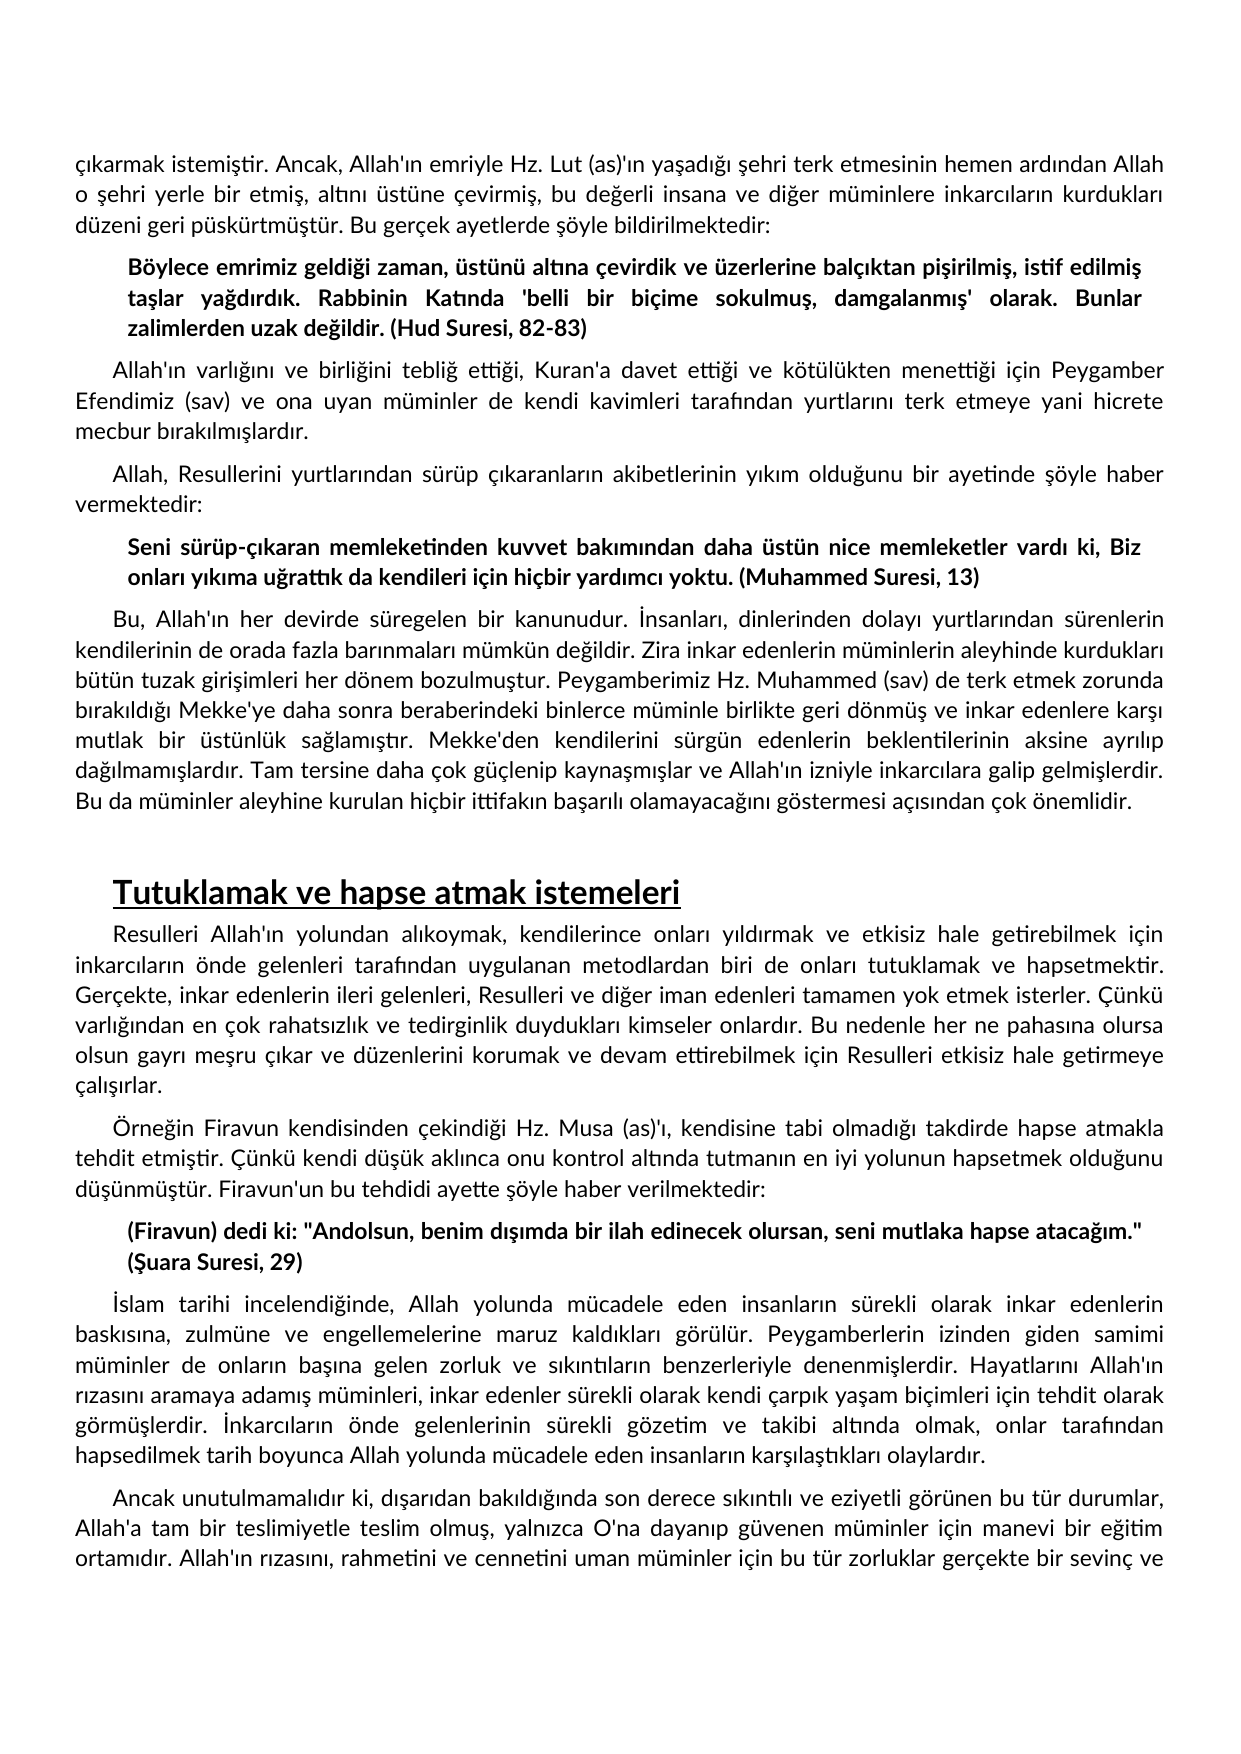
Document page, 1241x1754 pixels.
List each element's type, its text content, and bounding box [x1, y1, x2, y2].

text Allah'ın varlığını ve birliğini tebliğ ettiği, Kuran'a davet ettiği ve kötülükten menettiği için Peygamber Efendimiz (sav) ve ona uyan müminler de kendi kavimleri tarafından yurtlarını terk etmeye yani hicrete mecbur bırakılmışlardır. [75, 356, 1165, 444]
text çıkarmak istemiştir. Ancak, Allah'ın emriyle Hz. Lut (as)'ın yaşadığı şehri terk etmesinin hemen ardından Allah o şehri yerle bir etmiş, altını üstüne çevirmiş, bu değerli insana ve diğer müminlere inkarcıların kurdukları düzeni geri püskürtmüştür. Bu gerçek ayetlerde şöyle bildirilmektedir: [75, 150, 1165, 238]
text İslam tarihi incelendiğinde, Allah yolunda mücadele eden insanların sürekli olarak inkar edenlerin baskısına, zulmüne ve engellemelerine maruz kaldıkları görülür. Peygamberlerin izinden giden samimi müminler de onların başına gelen zorluk ve sıkıntıların benzerleriyle denenmişlerdir. Hayatlarını Allah'ın rızasını aramaya adamış müminleri, inkar edenler sürekli olarak kendi çarpık yaşam biçimleri için tehdit olarak görmüşlerdir. İnkarcıların önde gelenlerinin sürekli gözetim ve takibi altında olmak, onlar tarafından hapsedilmek tarih boyunca Allah yolunda mücadele eden insanların karşılaştıkları olaylardır. [75, 1290, 1165, 1468]
text Allah, Resullerini yurtlarından sürüp çıkaranların akibetlerinin yıkım olduğunu bir ayetinde şöyle haber vermektedir: [75, 459, 1165, 517]
text (Firavun) dedi ki: "Andolsun, benim dışımda bir ilah edinecek olursan, seni mutlaka hapse atacağım." (Şuara Suresi, 29) [127, 1217, 1143, 1275]
text Ancak unutulmamalıdır ki, dışarıdan bakıldığında son derece sıkıntılı ve eziyetli görünen bu tür durumlar, Allah'a tam bir teslimiyetle teslim olmuş, yalnızca O'na dayanıp güvenen müminler için manevi bir eğitim ortamıdır. Allah'ın rızasını, rahmetini ve cennetini uman müminler için bu tür zorluklar gerçekte bir sevinç ve [75, 1484, 1165, 1572]
text Resulleri Allah'ın yolundan alıkoymak, kendilerince onları yıldırmak ve etkisiz hale getirebilmek için inkarcıların önde gelenleri tarafından uygulanan metodlardan biri de onları tutuklamak ve hapsetmektir. Gerçekte, inkar edenlerin ileri gelenleri, Resulleri ve diğer iman edenleri tamamen yok etmek isterler. Çünkü varlığından en çok rahatsızlık ve tedirginlik duydukları kimseler onlardır. Bu nedenle her ne pahasına olursa olsun gayrı meşru çıkar ve düzenlerini korumak ve devam ettirebilmek için Resulleri etkisiz hale getirmeye çalışırlar. [75, 920, 1165, 1099]
text Örneğin Firavun kendisinden çekindiği Hz. Musa (as)'ı, kendisine tabi olmadığı takdirde hapse atmakla tehdit etmiştir. Çünkü kendi düşük aklınca onu kontrol altında tutmanın en iyi yolunun hapsetmek olduğunu düşünmüştür. Firavun'un bu tehdidi ayette şöyle haber verilmektedir: [75, 1114, 1165, 1202]
text Bu, Allah'ın her devirde süregelen bir kanunudur. İnsanları, dinlerinden dolayı yurtlarından sürenlerin kendilerinin de orada fazla barınmaları mümkün değildir. Zira inkar edenlerin müminlerin aleyhinde kurdukları bütün tuzak girişimleri her dönem bozulmuştur. Peygamberimiz Hz. Muhammed (sav) de terk etmek zorunda bırakıldığı Mekke'ye daha sonra beraberindeki binlerce müminle birlikte geri dönmüş ve inkar edenlere karşı mutlak bir üstünlük sağlamıştır. Mekke'den kendilerini sürgün edenlerin beklentilerinin aksine ayrılıp dağılmamışlardır. Tam tersine daha çok güçlenip kaynaşmışlar ve Allah'ın izniyle inkarcılara galip gelmişlerdir. Bu da müminler aleyhine kurulan hiçbir ittifakın başarılı olamayacağını göstermesi açısından çok önemlidir. [75, 605, 1165, 814]
subtitle Tutuklamak ve hapse atmak istemeleri [112, 872, 1165, 912]
text Böylece emrimiz geldiği zaman, üstünü altına çevirdik ve üzerlerine balçıktan pişirilmiş, istif edilmiş taşlar yağdırdık. Rabbinin Katında 'belli bir biçime sokulmuş, damgalanmış' olarak. Bunlar zalimlerden uzak değildir. (Hud Suresi, 82-83) [127, 253, 1143, 341]
text Seni sürüp-çıkaran memleketinden kuvvet bakımından daha üstün nice memleketler vardı ki, Biz onları yıkıma uğrattık da kendileri için hiçbir yardımcı yoktu. (Muhammed Suresi, 13) [127, 532, 1143, 590]
